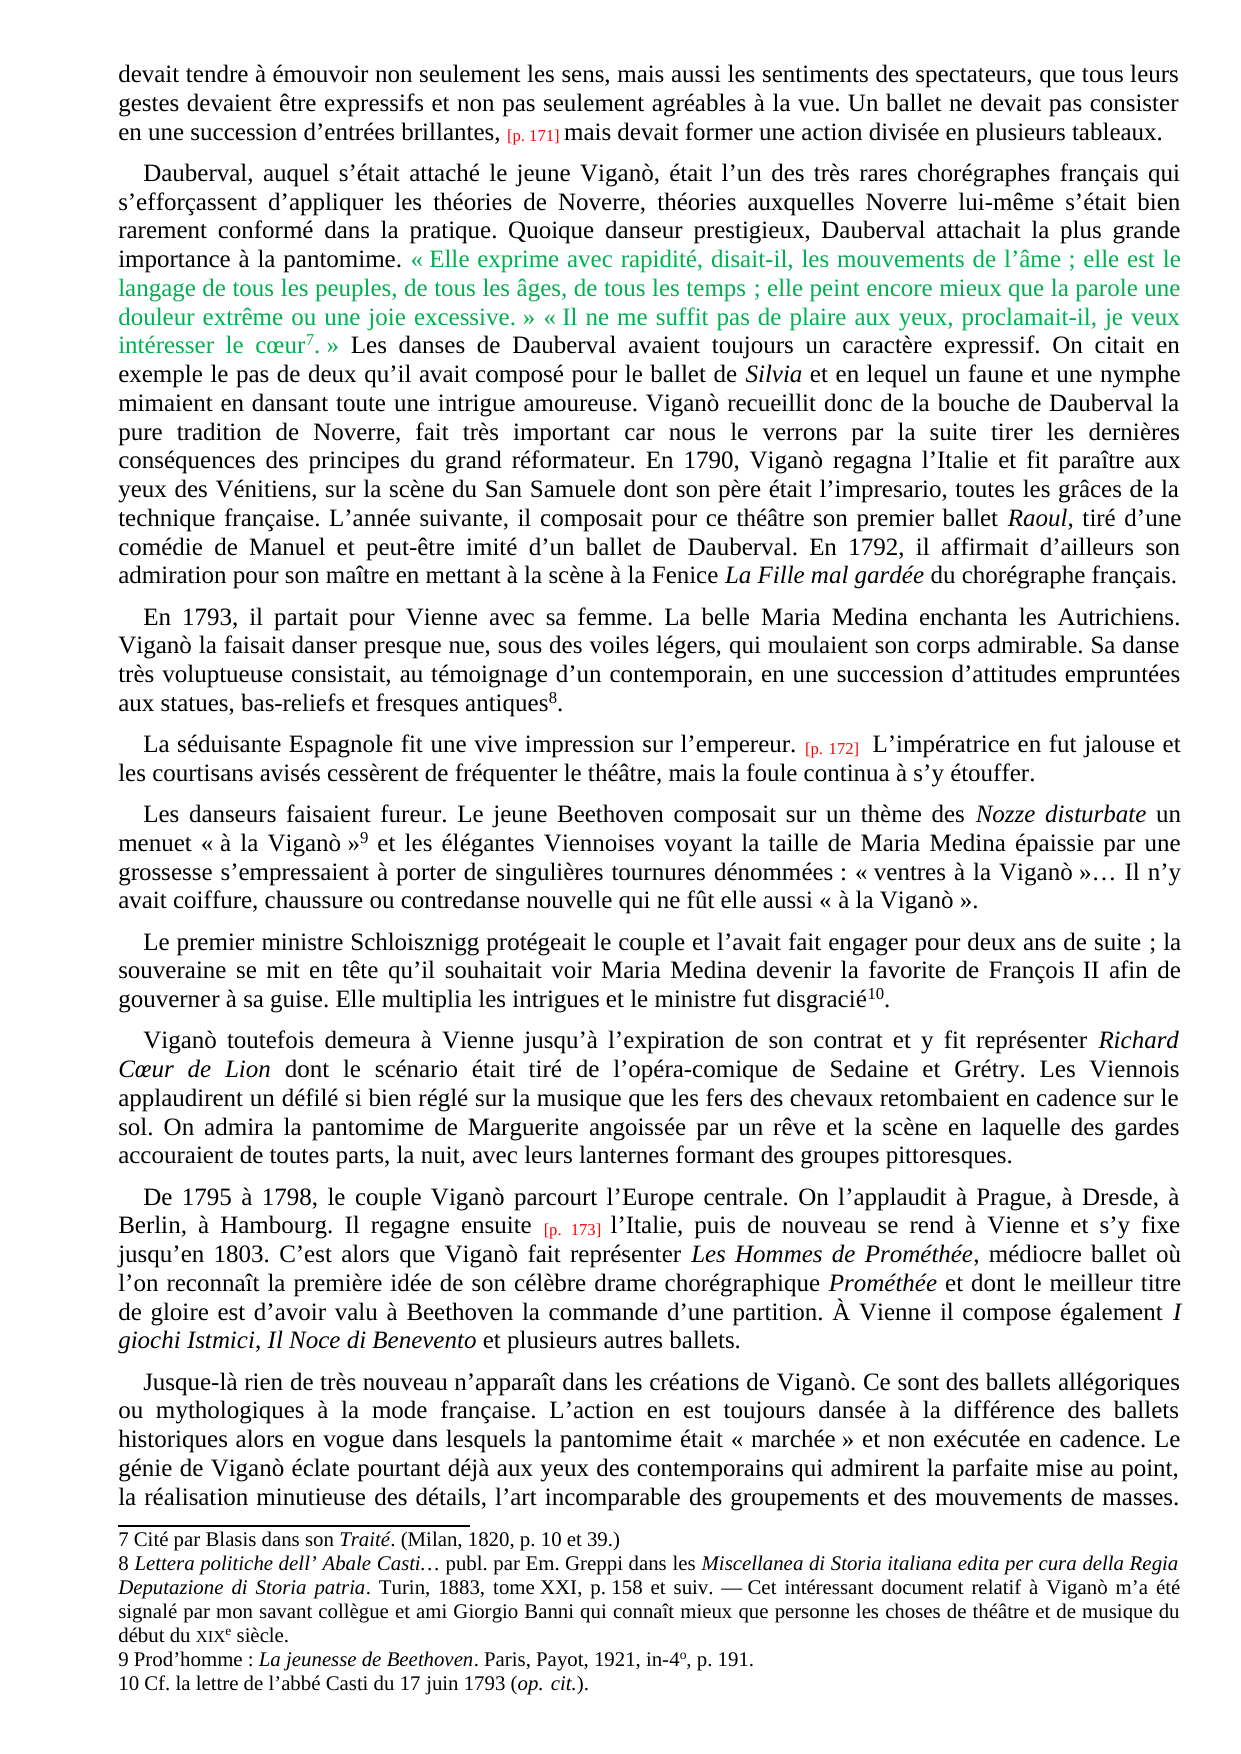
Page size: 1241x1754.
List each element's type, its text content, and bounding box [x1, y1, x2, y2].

text En 1793, il partait pour Vienne avec sa femme. La belle Maria Medina enchanta les Autrichiens. Viganò la faisait danser presque nue, sous des voiles légers, qui moulaient son corps admirable. Sa danse très voluptueuse consistait, au témoignage d’un contemporain, en une succession d’attitudes empruntées aux statues, bas-reliefs et fresques antiques. [118, 602, 1181, 717]
text De 1795 à 1798, le couple Viganò parcourt l’Europe centrale. On l’applaudit à Prague, à Dresde, à Berlin, à Hambourg. Il regagne ensuite [p. 173] l’Italie, puis de nouveau se rend à Vienne et s’y fixe jusqu’en 1803. C’est alors que Viganò fait représenter Les Hommes de Prométhée, médiocre ballet où l’on reconnaît la première idée de son célèbre drame chorégraphique Prométhée et dont le meilleur titre de gloire est d’avoir valu à Beethoven la commande d’une partition. À Vienne il compose également I giochi Istmici, Il Noce di Benevento et plusieurs autres ballets. [118, 1182, 1181, 1354]
text Jusque-là rien de très nouveau n’apparaît dans les créations de Viganò. Ce sont des ballets allégoriques ou mythologiques à la mode française. L’action en est toujours dansée à la différence des ballets historiques alors en vogue dans lesquels la pantomime était « marchée » et non exécutée en cadence. Le génie de Viganò éclate pourtant déjà aux yeux des contemporains qui admirent la parfaite mise au point, la réalisation minutieuse des détails, l’art incomparable des groupements et des mouvements de masses. [118, 1367, 1181, 1510]
text Prod’homme : La jeunesse de Beethoven. Paris, Payot, 1921, in-4o, p. 191. [118, 1647, 1181, 1671]
text Viganò toutefois demeura à Vienne jusqu’à l’expiration de son contrat et y fit représenter Richard Cœur de Lion dont le scénario était tiré de l’opéra-comique de Sedaine et Grétry. Les Viennois applaudirent un défilé si bien réglé sur la musique que les fers des chevaux retombaient en cadence sur le sol. On admira la pantomime de Marguerite angoissée par un rêve et la scène en laquelle des gardes accouraient de toutes parts, la nuit, avec leurs lanternes formant des groupes pittoresques. [118, 1025, 1181, 1169]
text Dauberval, auquel s’était attaché le jeune Viganò, était l’un des très rares chorégraphes français qui s’efforçassent d’appliquer les théories de Noverre, théories auxquelles Noverre lui-même s’était bien rarement conformé dans la pratique. Quoique danseur prestigieux, Dauberval attachait la plus grande importance à la pantomime. « Elle exprime avec rapidité, disait-il, les mouvements de l’âme ; elle est le langage de tous les peuples, de tous les âges, de tous les temps ; elle peint encore mieux que la parole une douleur extrême ou une joie excessive. » « Il ne me suffit pas de plaire aux yeux, proclamait-il, je veux intéresser le cœur. » Les danses de Dauberval avaient toujours un caractère expressif. On citait en exemple le pas de deux qu’il avait composé pour le ballet de Silvia et en lequel un faune et une nymphe mimaient en dansant toute une intrigue amoureuse. Viganò recueillit donc de la bouche de Dauberval la pure tradition de Noverre, fait très important car nous le verrons par la suite tirer les dernières conséquences des principes du grand réformateur. En 1790, Viganò regagna l’Italie et fit paraître aux yeux des Vénitiens, sur la scène du San Samuele dont son père était l’impresario, toutes les grâces de la technique française. L’année suivante, il composait pour ce théâtre son premier ballet Raoul, tiré d’une comédie de Manuel et peut-être imité d’un ballet de Dauberval. En 1792, il affirmait d’ailleurs son admiration pour son maître en mettant à la scène à la Fenice La Fille mal gardée du chorégraphe français. [118, 158, 1181, 589]
text Les danseurs faisaient fureur. Le jeune Beethoven composait sur un thème des Nozze disturbate un menuet « à la Viganò » et les élégantes Viennoises voyant la taille de Maria Medina épaissie par une grossesse s’empressaient à porter de singulières tournures dénommées : « ventres à la Viganò »… Il n’y avait coiffure, chaussure ou contredanse nouvelle qui ne fût elle aussi « à la Viganò ». [118, 799, 1181, 914]
text Le premier ministre Schloisznigg protégeait le couple et l’avait fait engager pour deux ans de suite ; la souveraine se mit en tête qu’il souhaitait voir Maria Medina devenir la favorite de François II afin de gouverner à sa guise. Elle multiplia les intrigues et le ministre fut disgracié. [118, 927, 1181, 1013]
text Cité par Blasis dans son Traité. (Milan, 1820, p. 10 et 39.) [118, 1526, 1181, 1551]
text Lettera politiche dell’ Abale Casti… publ. par Em. Greppi dans les Miscellanea di Storia italiana edita per cura della Regia Deputazione di Storia patria. Turin, 1883, tome XXI, p. 158 et suiv. — Cet intéressant document relatif à Viganò m’a été signalé par mon savant collègue et ami Giorgio Banni qui connaît mieux que personne les choses de théâtre et de musique du début du xixe siècle. [118, 1551, 1181, 1647]
text devait tendre à émouvoir non seulement les sens, mais aussi les sentiments des spectateurs, que tous leurs gestes devaient être expressifs et non pas seulement agréables à la vue. Un ballet ne devait pas consister en une succession d’entrées brillantes, [p. 171] mais devait former une action divisée en plusieurs tableaux. [118, 59, 1181, 145]
text Cf. la lettre de l’abbé Casti du 17 juin 1793 (op. cit.). [118, 1671, 1181, 1695]
text La séduisante Espagnole fit une vive impression sur l’empereur. [p. 172] L’impératrice en fut jalouse et les courtisans avisés cessèrent de fréquenter le théâtre, mais la foule continua à s’y étouffer. [118, 729, 1181, 787]
